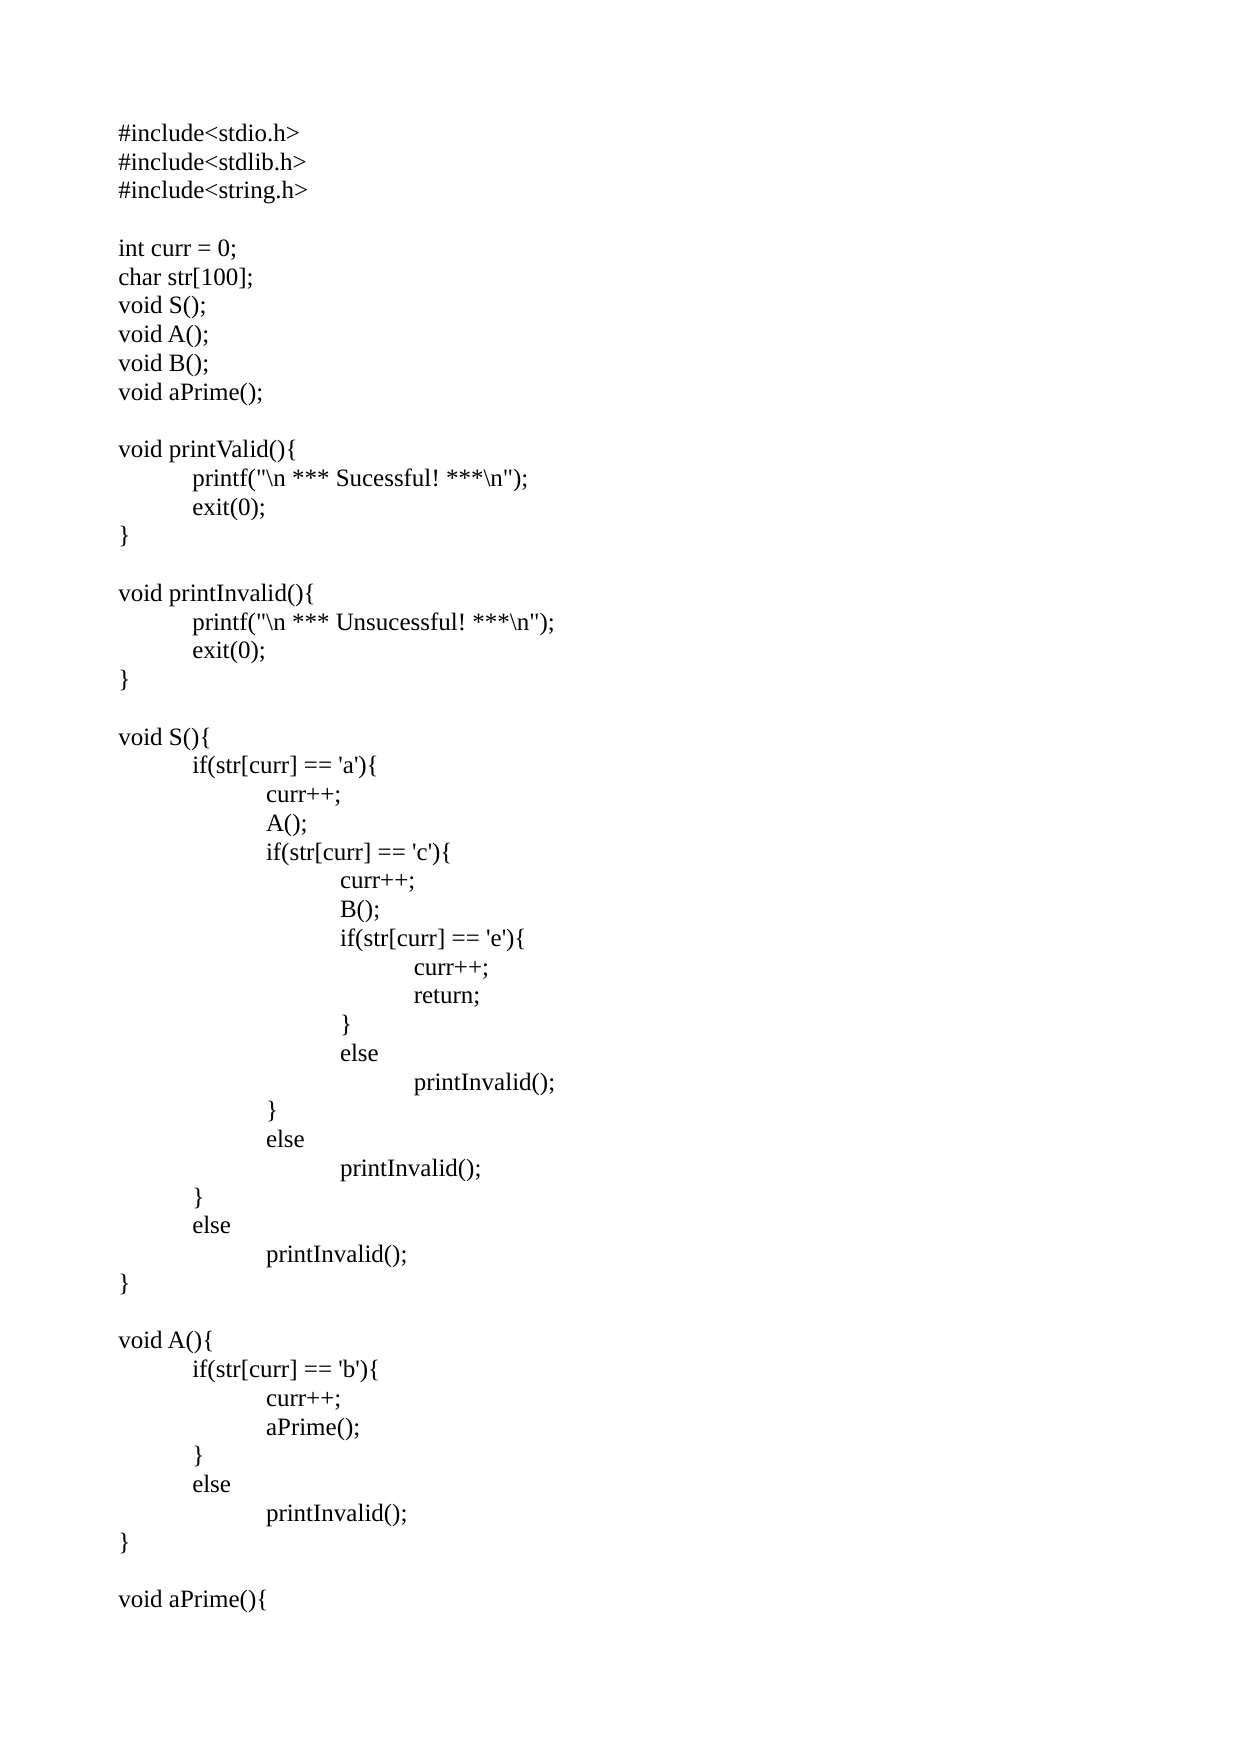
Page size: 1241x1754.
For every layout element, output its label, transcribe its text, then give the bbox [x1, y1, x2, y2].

text } [118, 521, 1122, 549]
text curr++; [118, 866, 1122, 894]
text printf("\n *** Unsucessful! ***\n"); [118, 607, 1122, 636]
text printInvalid(); [118, 1498, 1122, 1527]
text } [118, 1268, 1122, 1297]
text aPrime(); [118, 1412, 1122, 1441]
text printInvalid(); [118, 1153, 1122, 1182]
text void aPrime(){ [118, 1584, 1122, 1613]
text printInvalid(); [118, 1067, 1122, 1096]
text return; [118, 981, 1122, 1009]
text } [118, 664, 1122, 693]
text if(str[curr] == 'e'){ [118, 923, 1122, 952]
text curr++; [118, 779, 1122, 808]
text if(str[curr] == 'c'){ [118, 837, 1122, 866]
text else [118, 1211, 1122, 1239]
text int curr = 0; [118, 233, 1122, 262]
text printf("\n *** Sucessful! ***\n"); [118, 463, 1122, 492]
text void B(); [118, 348, 1122, 377]
text printInvalid(); [118, 1239, 1122, 1268]
text void S(){ [118, 722, 1122, 751]
text void A(); [118, 319, 1122, 348]
text #include<stdlib.h> [118, 147, 1122, 176]
text void S(); [118, 291, 1122, 319]
text } [118, 1527, 1122, 1556]
text A(); [118, 808, 1122, 837]
text curr++; [118, 1383, 1122, 1412]
text if(str[curr] == 'a'){ [118, 751, 1122, 779]
text if(str[curr] == 'b'){ [118, 1354, 1122, 1383]
text void A(){ [118, 1326, 1122, 1354]
text curr++; [118, 952, 1122, 981]
text else [118, 1038, 1122, 1067]
text #include<string.h> [118, 176, 1122, 204]
text exit(0); [118, 636, 1122, 664]
text exit(0); [118, 492, 1122, 521]
text } [118, 1096, 1122, 1124]
text } [118, 1182, 1122, 1211]
text } [118, 1009, 1122, 1038]
text void printInvalid(){ [118, 578, 1122, 607]
text } [118, 1441, 1122, 1469]
text else [118, 1124, 1122, 1153]
text void printValid(){ [118, 434, 1122, 463]
text char str[100]; [118, 262, 1122, 291]
text void aPrime(); [118, 377, 1122, 406]
text B(); [118, 894, 1122, 923]
text else [118, 1469, 1122, 1498]
text #include<stdio.h> [118, 118, 1122, 147]
